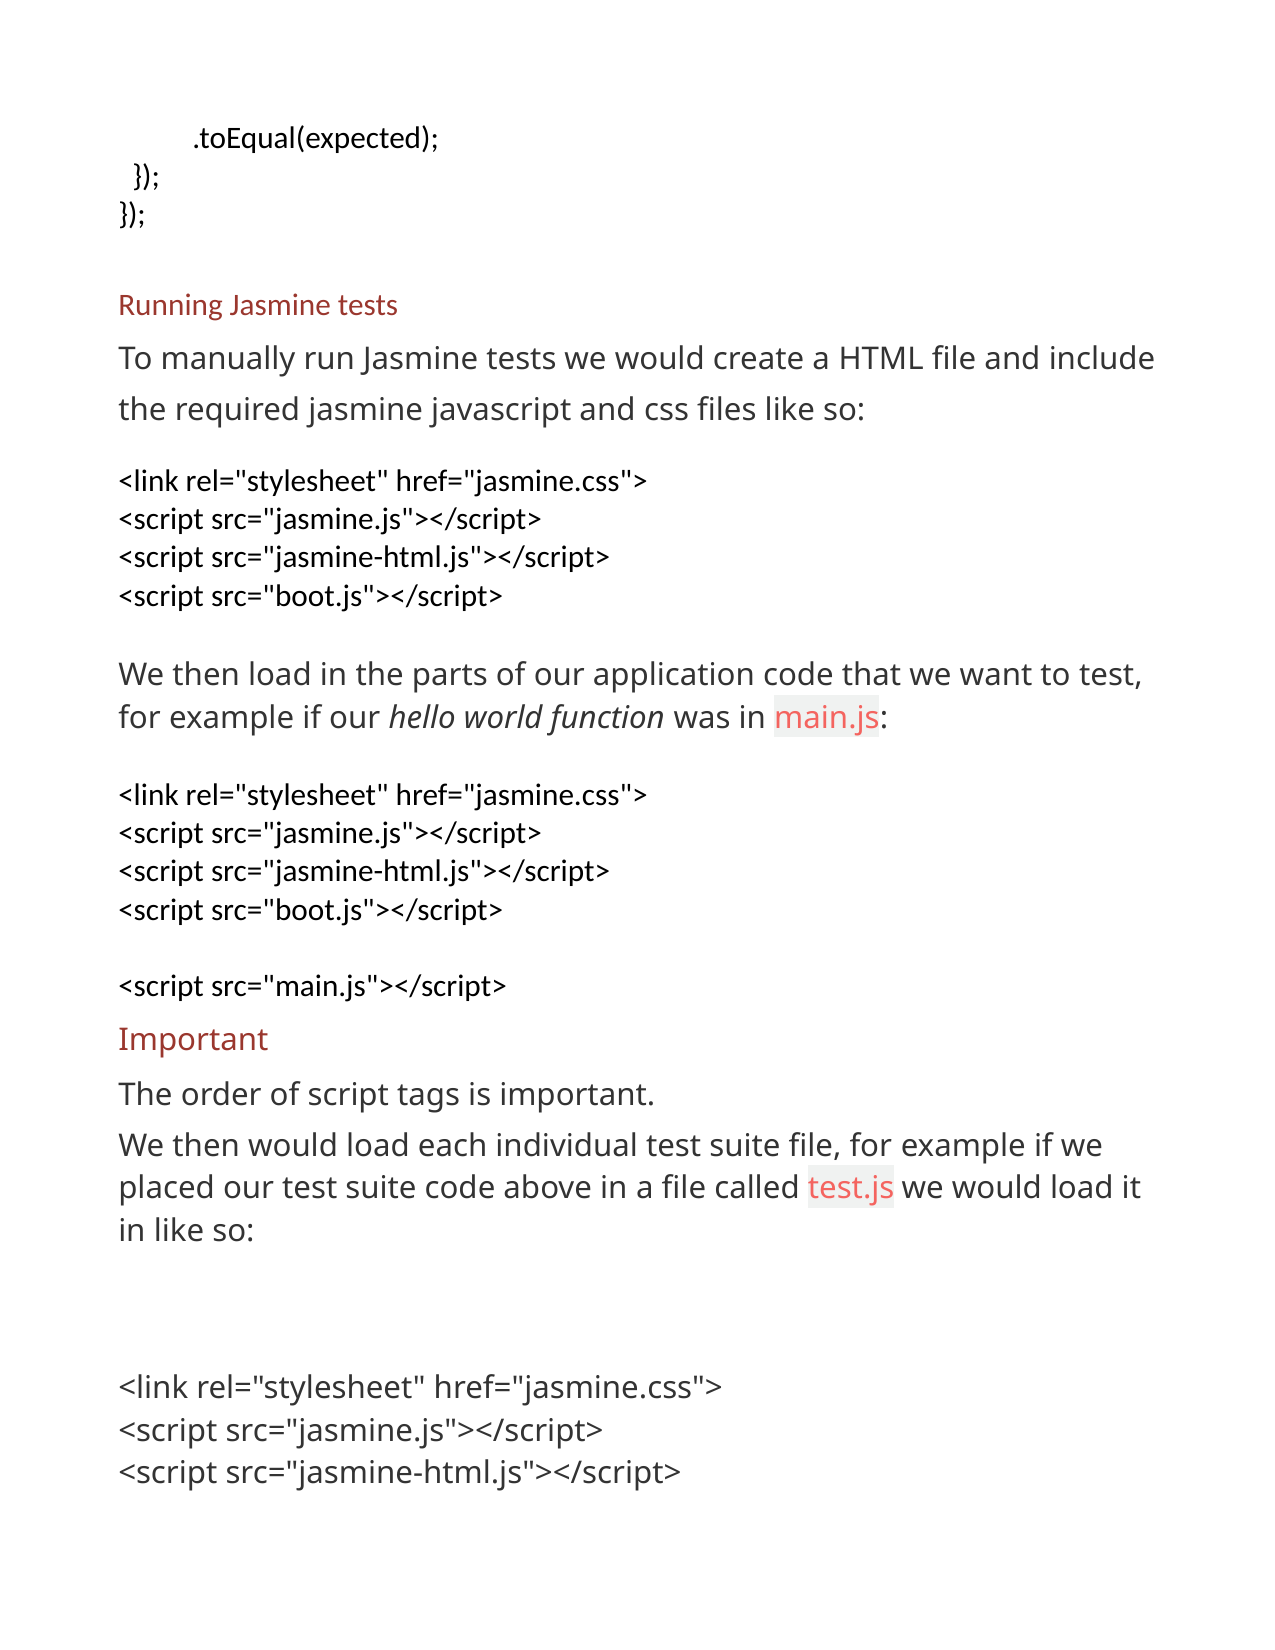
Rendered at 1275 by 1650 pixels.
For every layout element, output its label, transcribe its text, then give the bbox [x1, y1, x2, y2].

text <script src="jasmine.js"></script> [118, 499, 1157, 538]
text .toEqual(expected); [118, 118, 1157, 156]
text <script src="boot.js"></script> [118, 890, 1157, 928]
text <link rel="stylesheet" href="jasmine.css"> [118, 1365, 1157, 1407]
text <script src="jasmine.js"></script> [118, 813, 1157, 852]
text }); [118, 194, 1157, 232]
text }); [118, 156, 1157, 194]
text <script src="boot.js"></script> [118, 576, 1157, 614]
text <link rel="stylesheet" href="jasmine.css"> [118, 775, 1157, 813]
subtitle Important [118, 1017, 1157, 1059]
text <link rel="stylesheet" href="jasmine.css"> [118, 461, 1157, 499]
text We then load in the parts of our application code that we want to test, for example if our hello world function was in main.js: [118, 652, 1157, 737]
text <script src="jasmine-html.js"></script> [118, 538, 1157, 576]
text <script src="jasmine.js"></script> [118, 1407, 1157, 1450]
text <script src="jasmine-html.js"></script> [118, 852, 1157, 890]
text The order of script tags is important. [118, 1072, 1157, 1114]
text We then would load each individual test suite file, for example if we placed our test suite code above in a file called test.js we would load it in like so: [118, 1123, 1157, 1251]
subtitle Running Jasmine tests [118, 285, 1157, 323]
text To manually run Jasmine tests we would create a HTML file and include the required jasmine javascript and css files like so: [118, 336, 1157, 429]
text <script src="jasmine-html.js"></script> [118, 1450, 1157, 1493]
text <script src="main.js"></script> [118, 966, 1157, 1004]
